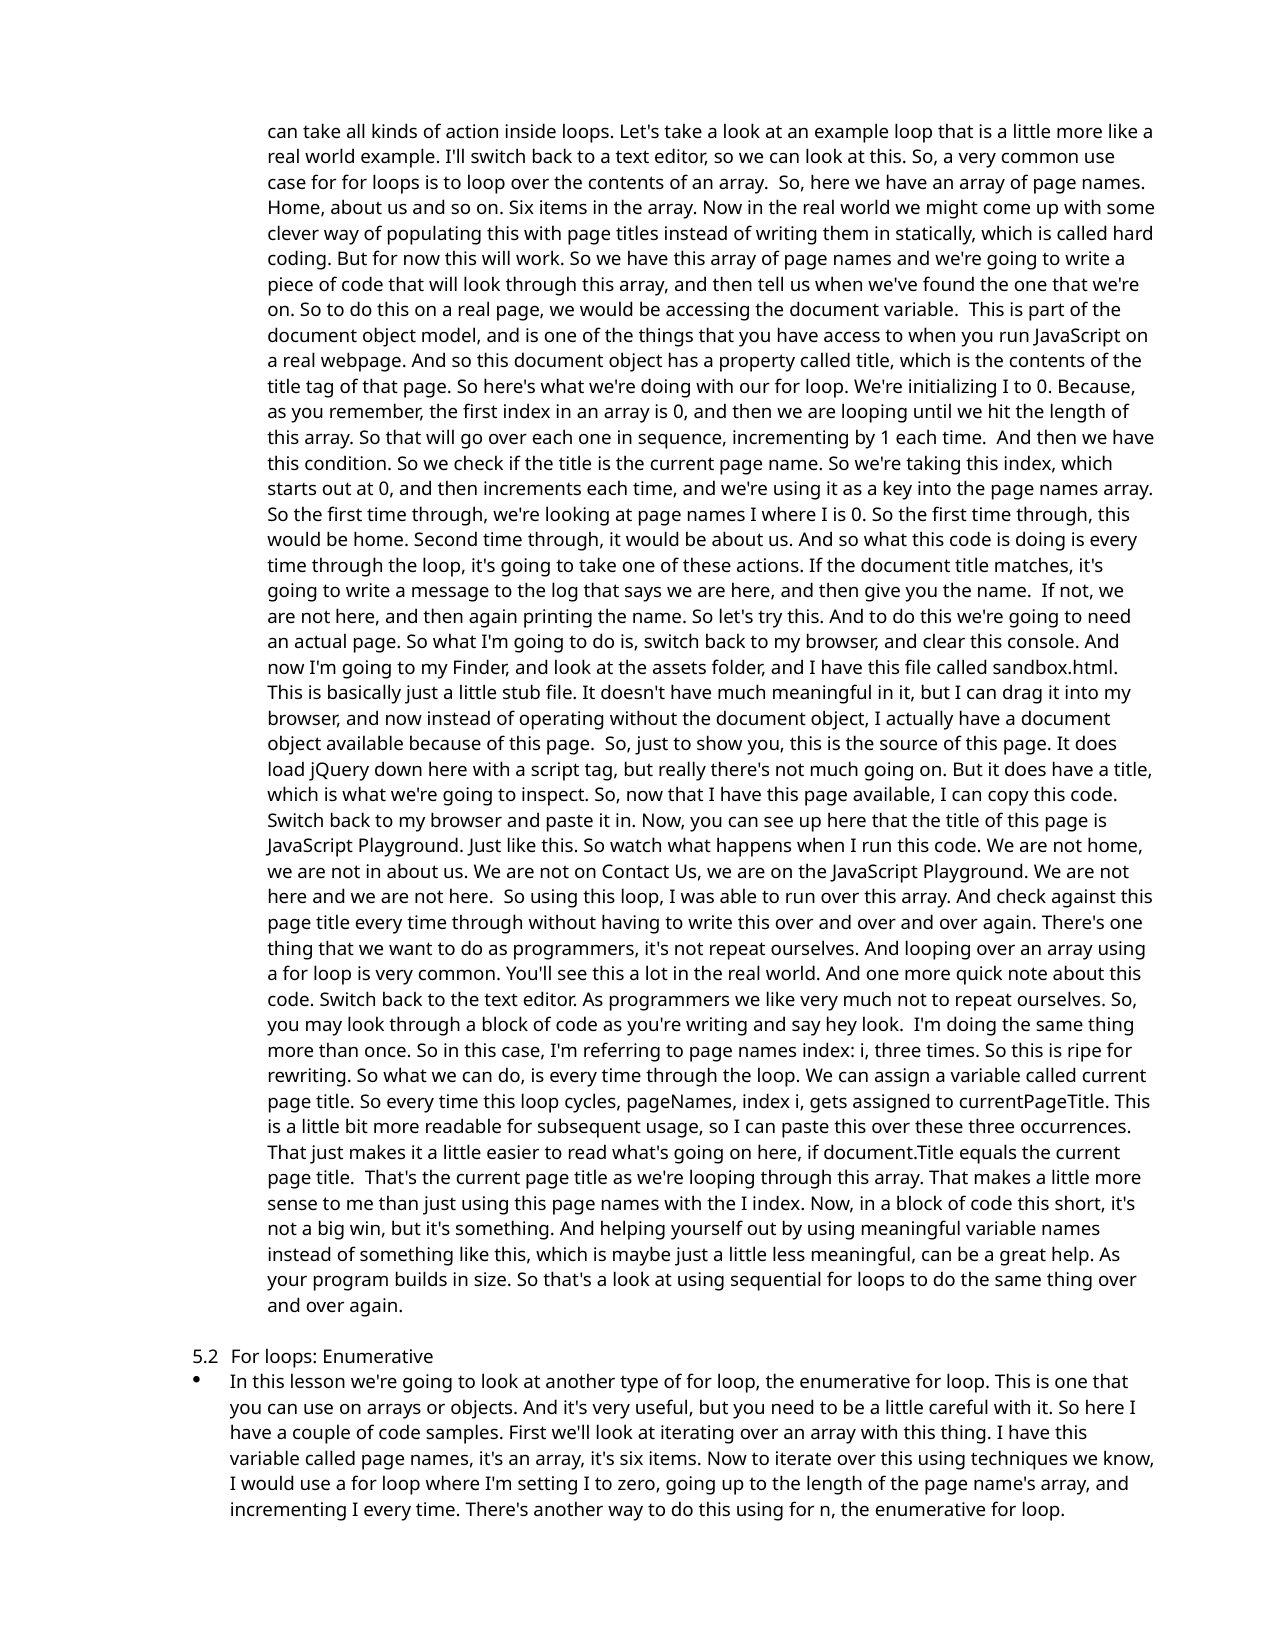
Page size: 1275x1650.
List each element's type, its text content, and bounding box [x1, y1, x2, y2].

list In this lesson we're going to look at another type of for loop, the enumerative for loop. This is one that you can use on arrays or objects. And it's very useful, but you need to be a little careful with it. So here I have a couple of code samples. First we'll look at iterating over an array with this thing. I have this variable called page names, it's an array, it's six items. Now to iterate over this using techniques we know, I would use a for loop where I'm setting I to zero, going up to the length of the page name's array, and incrementing I every time. There's another way to do this using for n, the enumerative for loop. [192, 1369, 1157, 1522]
list can take all kinds of action inside loops. Let's take a look at an example loop that is a little more like a real world example. I'll switch back to a text editor, so we can look at this. So, a very common use case for for loops is to loop over the contents of an array. So, here we have an array of page names. Home, about us and so on. Six items in the array. Now in the real world we might come up with some clever way of populating this with page titles instead of writing them in statically, which is called hard coding. But for now this will work. So we have this array of page names and we're going to write a piece of code that will look through this array, and then tell us when we've found the one that we're on. So to do this on a real page, we would be accessing the document variable. This is part of the document object model, and is one of the things that you have access to when you run JavaScript on a real webpage. And so this document object has a property called title, which is the contents of the title tag of that page. So here's what we're doing with our for loop. We're initializing I to 0. Because, as you remember, the first index in an array is 0, and then we are looping until we hit the length of this array. So that will go over each one in sequence, incrementing by 1 each time. And then we have this condition. So we check if the title is the current page name. So we're taking this index, which starts out at 0, and then increments each time, and we're using it as a key into the page names array. So the first time through, we're looking at page names I where I is 0. So the first time through, this would be home. Second time through, it would be about us. And so what this code is doing is every time through the loop, it's going to take one of these actions. If the document title matches, it's going to write a message to the log that says we are here, and then give you the name. If not, we are not here, and then again printing the name. So let's try this. And to do this we're going to need an actual page. So what I'm going to do is, switch back to my browser, and clear this console. And now I'm going to my Finder, and look at the assets folder, and I have this file called sandbox.html. This is basically just a little stub file. It doesn't have much meaningful in it, but I can drag it into my browser, and now instead of operating without the document object, I actually have a document object available because of this page. So, just to show you, this is the source of this page. It does load jQuery down here with a script tag, but really there's not much going on. But it does have a title, which is what we're going to inspect. So, now that I have this page available, I can copy this code. Switch back to my browser and paste it in. Now, you can see up here that the title of this page is JavaScript Playground. Just like this. So watch what happens when I run this code. We are not home, we are not in about us. We are not on Contact Us, we are on the JavaScript Playground. We are not here and we are not here. So using this loop, I was able to run over this array. And check against this page title every time through without having to write this over and over and over again. There's one thing that we want to do as programmers, it's not repeat ourselves. And looping over an array using a for loop is very common. You'll see this a lot in the real world. And one more quick note about this code. Switch back to the text editor. As programmers we like very much not to repeat ourselves. So, you may look through a block of code as you're writing and say hey look. I'm doing the same thing more than once. So in this case, I'm referring to page names index: i, three times. So this is ripe for rewriting. So what we can do, is every time through the loop. We can assign a variable called current page title. So every time this loop cycles, pageNames, index i, gets assigned to currentPageTitle. This is a little bit more readable for subsequent usage, so I can paste this over these three occurrences. That just makes it a little easier to read what's going on here, if document.Title equals the current page title. That's the current page title as we're looping through this array. That makes a little more sense to me than just using this page names with the I index. Now, in a block of code this short, it's not a big win, but it's something. And helping yourself out by using meaningful variable names instead of something like this, which is maybe just a little less meaningful, can be a great help. As your program builds in size. So that's a look at using sequential for loops to do the same thing over and over again. [229, 118, 1157, 1343]
list For loops: Enumerative [192, 1343, 1157, 1369]
